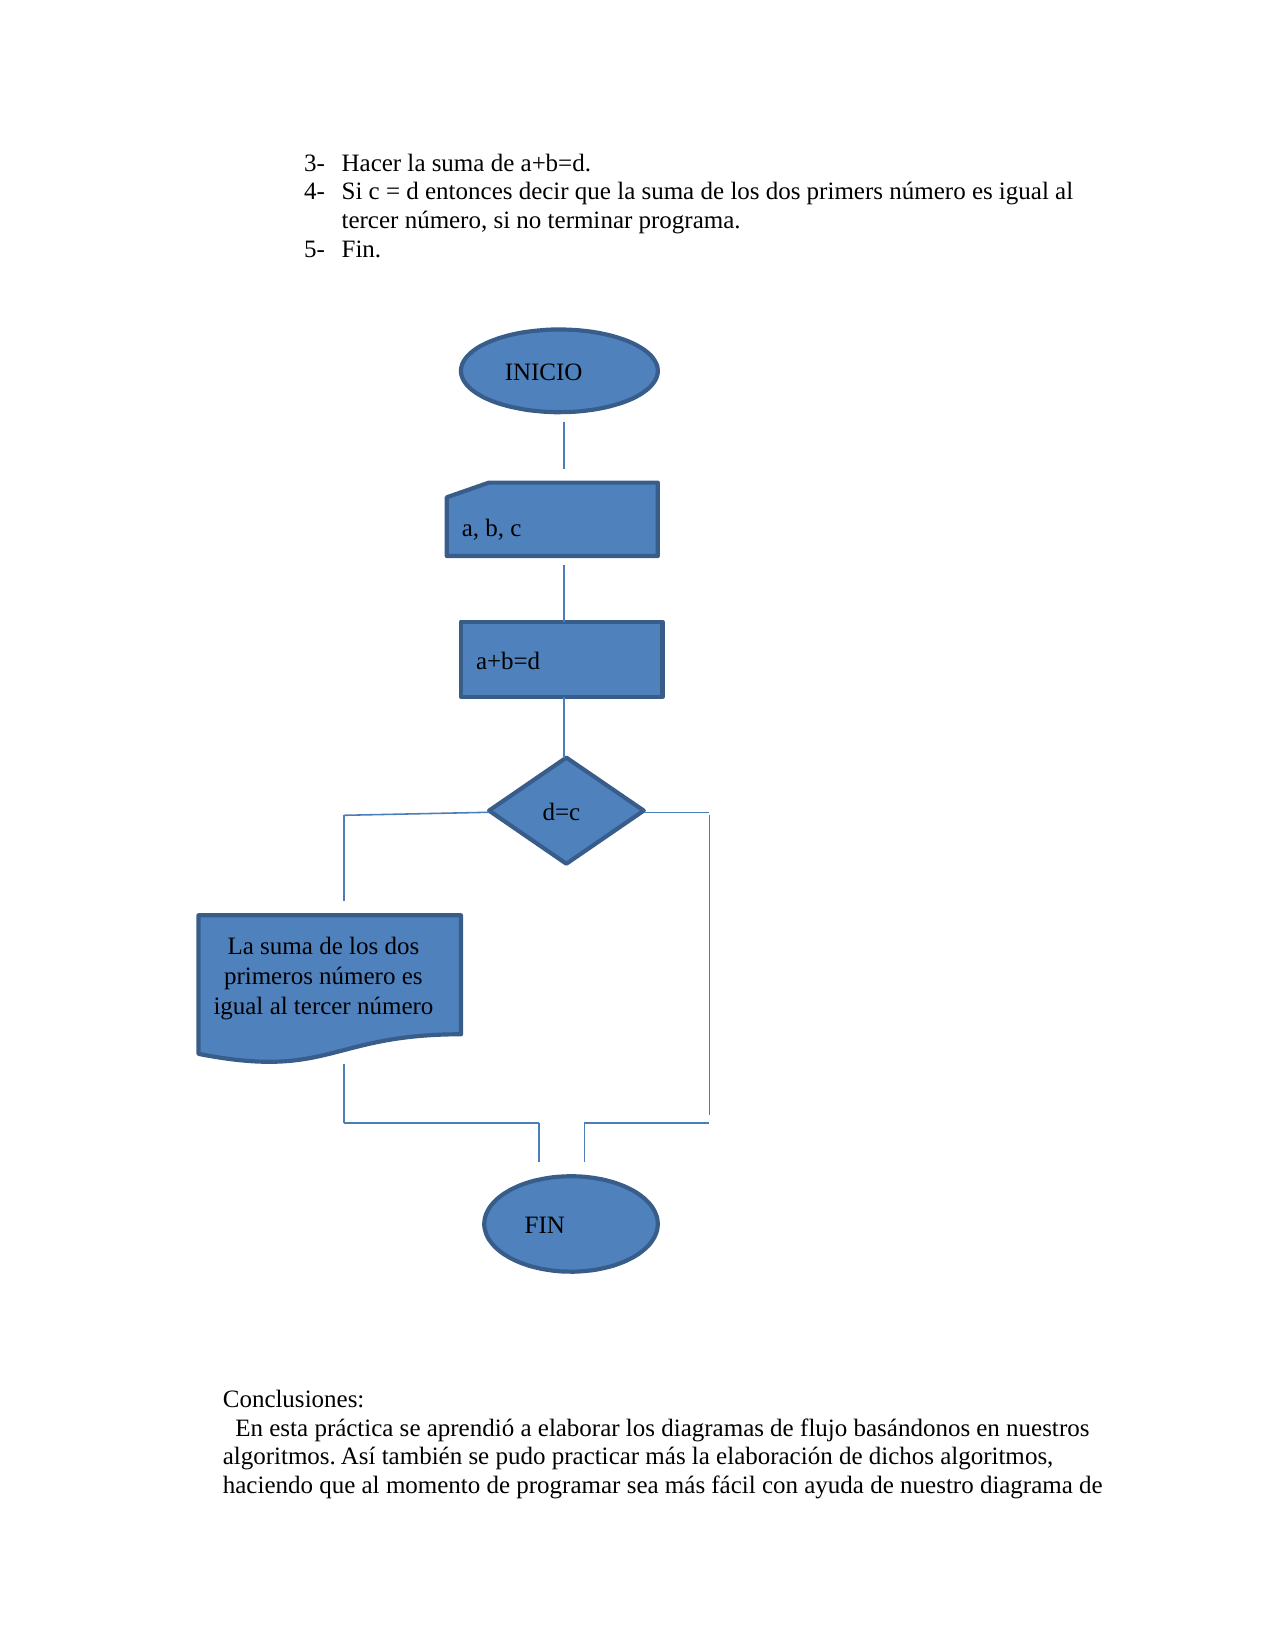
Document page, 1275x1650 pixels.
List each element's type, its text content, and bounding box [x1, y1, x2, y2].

list Si c = d entonces decir que la suma de los dos primers número es igual al tercer número, si no terminar programa. [304, 176, 1127, 234]
list Hacer la suma de a+b=d. [304, 148, 1127, 176]
list En esta práctica se aprendió a elaborar los diagramas de flujo basándonos en nuestros algoritmos. Así también se pudo practicar más la elaboración de dichos algoritmos, haciendo que al momento de programar sea más fácil con ayuda de nuestro diagrama de [223, 1413, 1127, 1499]
list Conclusiones: [223, 1384, 1127, 1413]
list Fin. [304, 234, 1127, 263]
